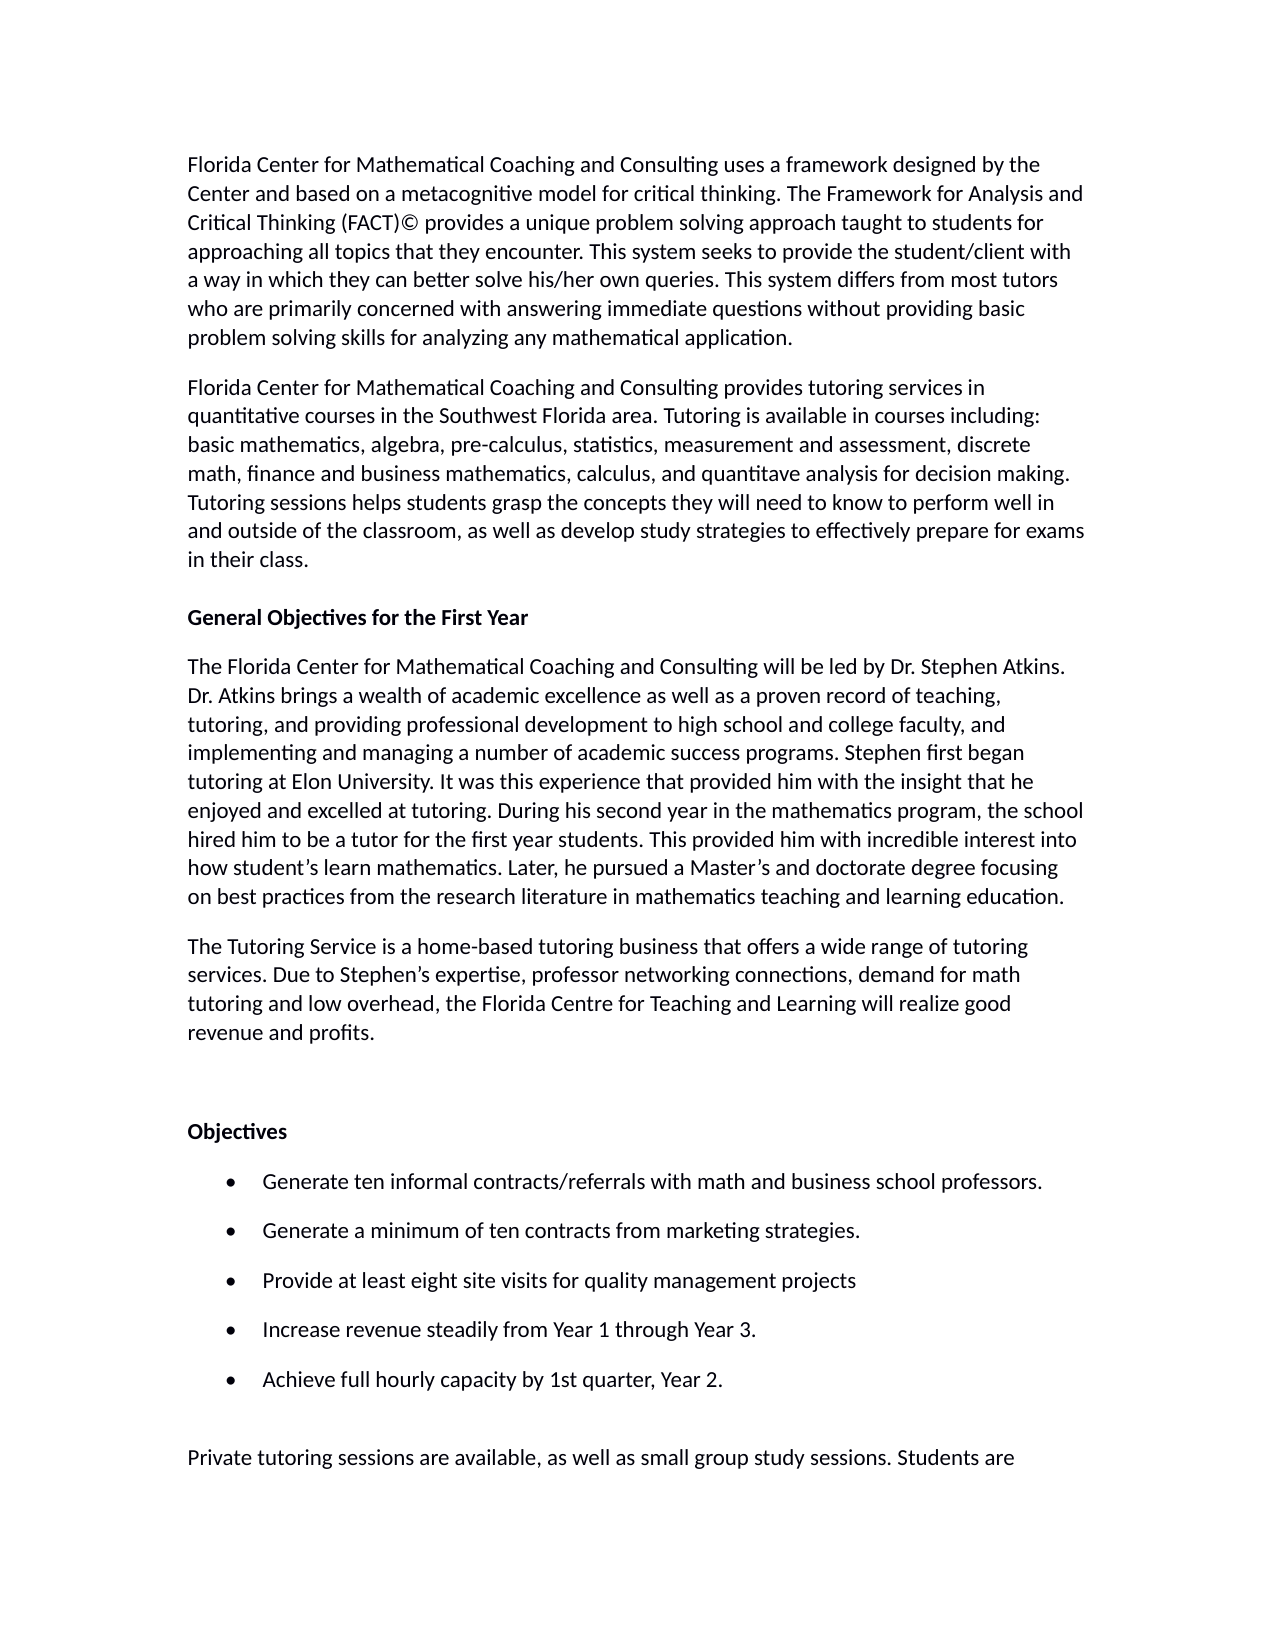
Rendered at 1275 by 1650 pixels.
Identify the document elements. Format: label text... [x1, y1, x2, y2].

text Florida Center for Mathematical Coaching and Consulting uses a framework designed by the Center and based on a metacognitive model for critical thinking. The Framework for Analysis and Critical Thinking (FACT)© provides a unique problem solving approach taught to students for approaching all topics that they encounter. This system seeks to provide the student/client with a way in which they can better solve his/her own queries. This system differs from most tutors who are primarily concerned with answering immediate questions without providing basic problem solving skills for analyzing any mathematical application. [187, 150, 1087, 351]
list Increase revenue steadily from Year 1 through Year 3. [225, 1315, 1087, 1344]
text Florida Center for Mathematical Coaching and Consulting provides tutoring services in quantitative courses in the Southwest Florida area. Tutoring is available in courses including: basic mathematics, algebra, pre-calculus, statistics, measurement and assessment, discrete math, finance and business mathematics, calculus, and quantitave analysis for decision making. Tutoring sessions helps students grasp the concepts they will need to know to perform well in and outside of the classroom, as well as develop study strategies to effectively prepare for exams in their class. General Objectives for the First Year [187, 372, 1087, 631]
list Provide at least eight site visits for quality management projects [225, 1265, 1087, 1294]
text Objectives [187, 1117, 1087, 1145]
text The Tutoring Service is a home-based tutoring business that offers a wide range of tutoring services. Due to Stephen’s expertise, professor networking connections, demand for math tutoring and low overhead, the Florida Centre for Teaching and Learning will realize good revenue and profits. [187, 931, 1087, 1046]
text Private tutoring sessions are available, as well as small group study sessions. Students are [187, 1414, 1087, 1472]
text The Florida Center for Mathematical Coaching and Consulting will be led by Dr. Stephen Atkins. Dr. Atkins brings a wealth of academic excellence as well as a proven record of teaching, tutoring, and providing professional development to high school and college faculty, and implementing and managing a number of academic success programs. Stephen first began tutoring at Elon University. It was this experience that provided him with the insight that he enjoyed and excelled at tutoring. During his second year in the mathematics program, the school hired him to be a tutor for the first year students. This provided him with incredible interest into how student’s learn mathematics. Later, he pursued a Master’s and doctorate degree focusing on best practices from the research literature in mathematics teaching and learning education. [187, 652, 1087, 910]
list Achieve full hourly capacity by 1st quarter, Year 2. [225, 1364, 1087, 1393]
list Generate a minimum of ten contracts from marketing strategies. [225, 1216, 1087, 1244]
list Generate ten informal contracts/referrals with math and business school professors. [225, 1166, 1087, 1195]
